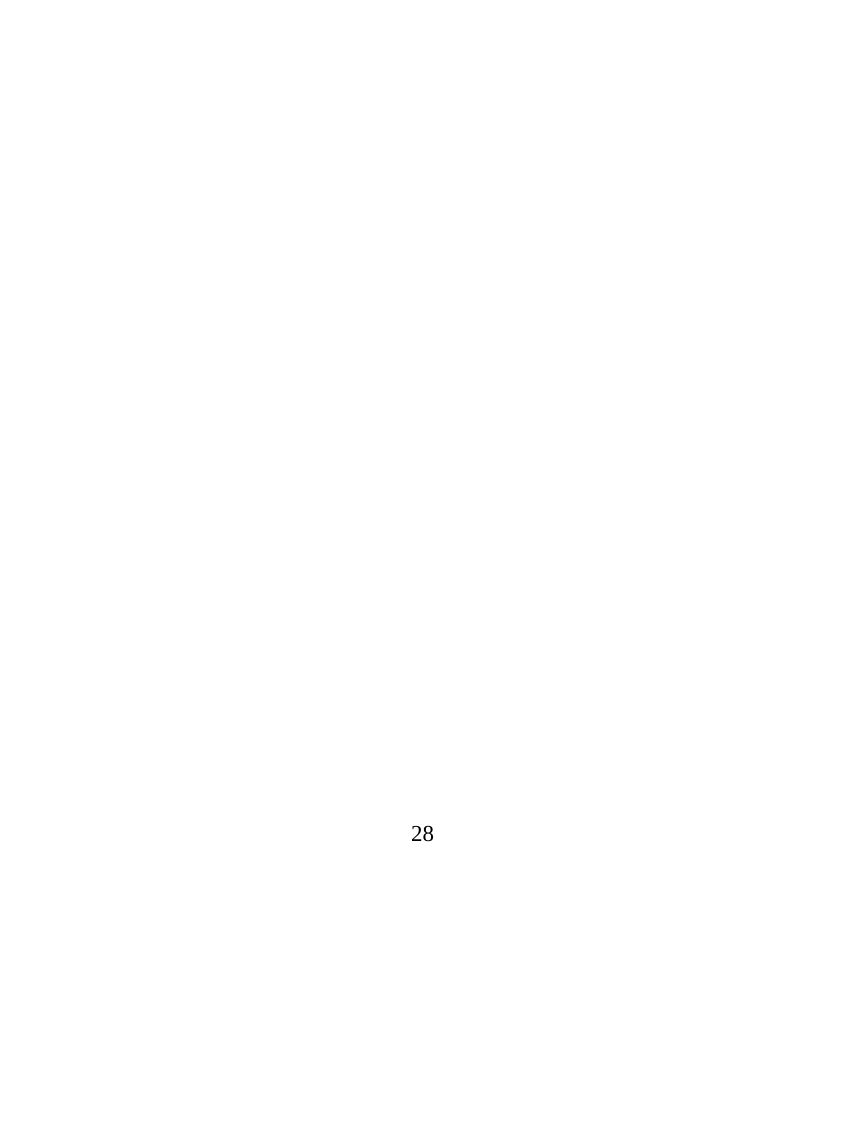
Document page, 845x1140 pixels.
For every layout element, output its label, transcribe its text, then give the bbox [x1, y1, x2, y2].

text 28 [75, 820, 769, 846]
